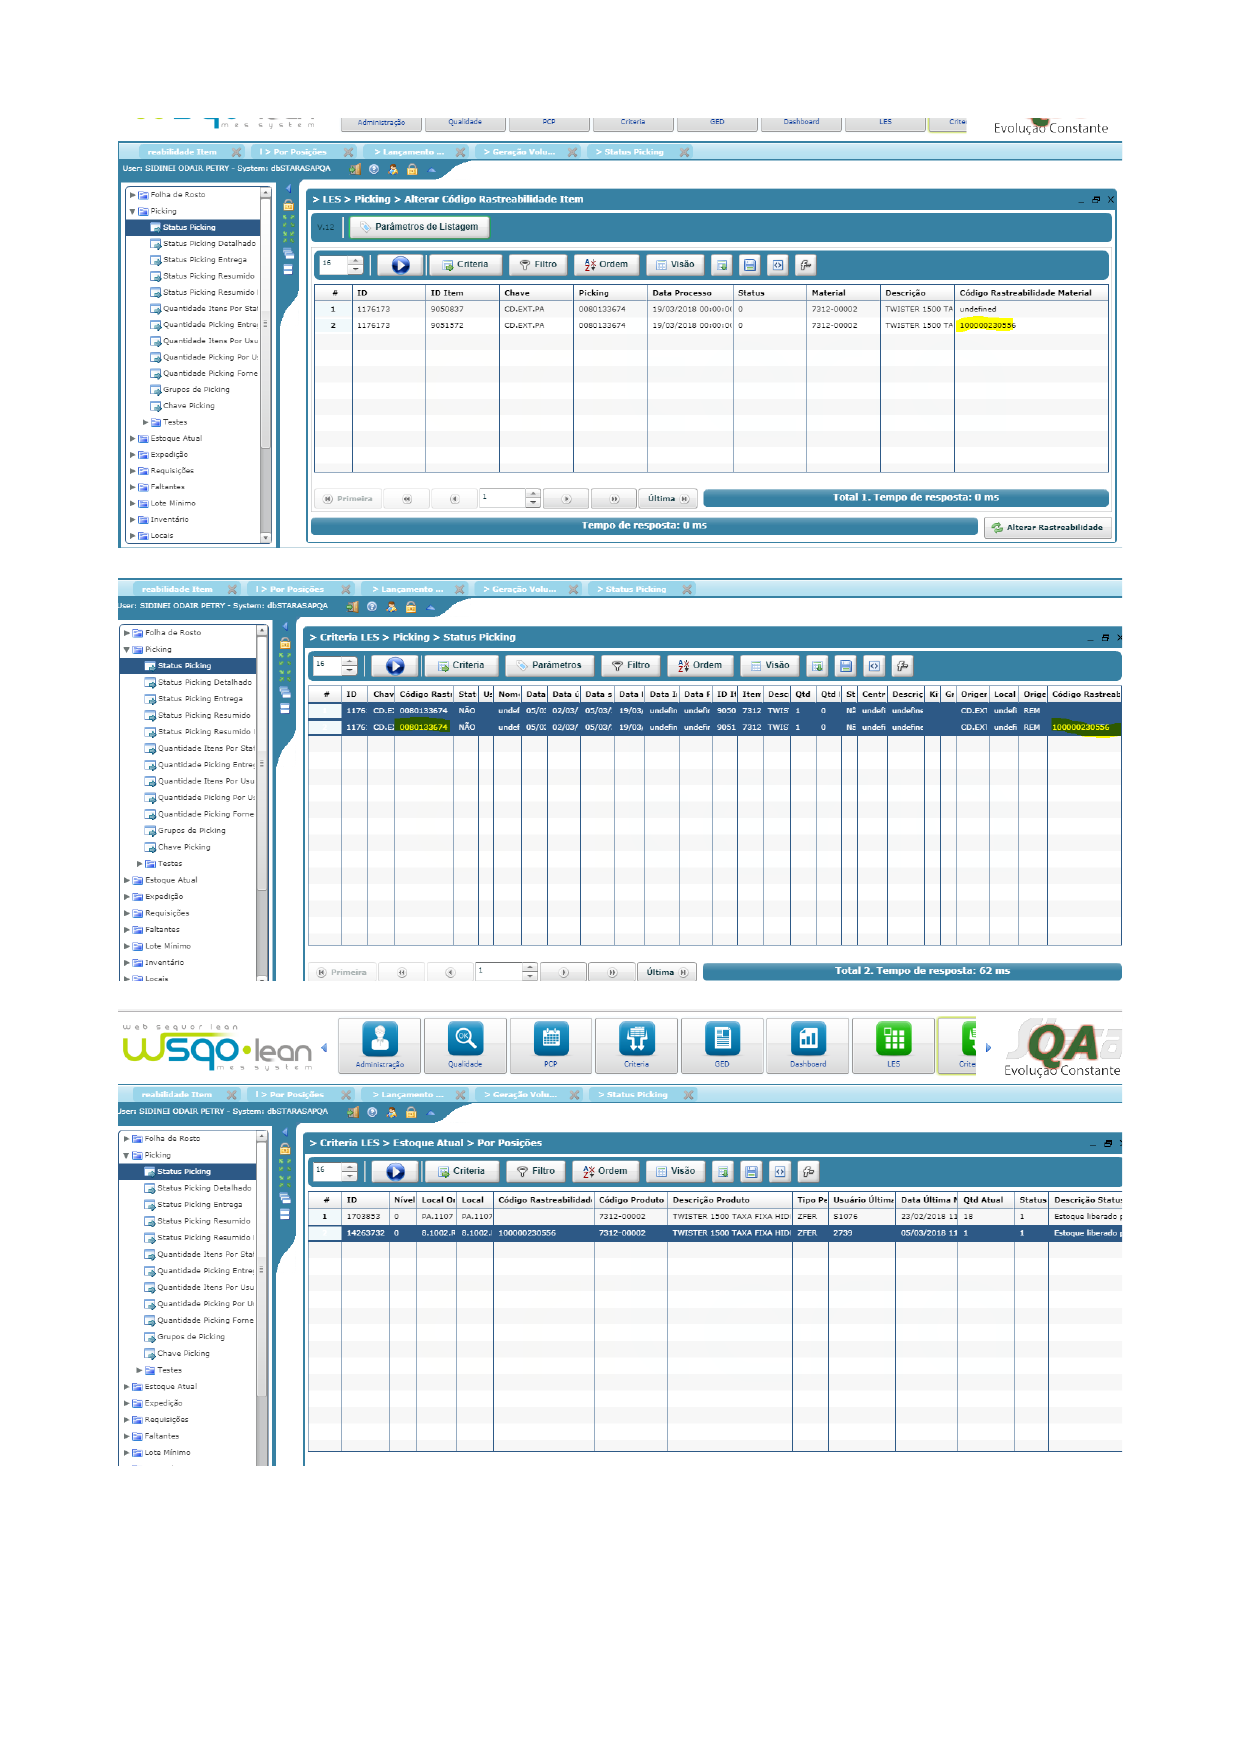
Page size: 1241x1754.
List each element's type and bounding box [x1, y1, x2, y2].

picture [118, 118, 1123, 548]
picture [118, 1009, 1123, 1466]
picture [118, 576, 1123, 981]
